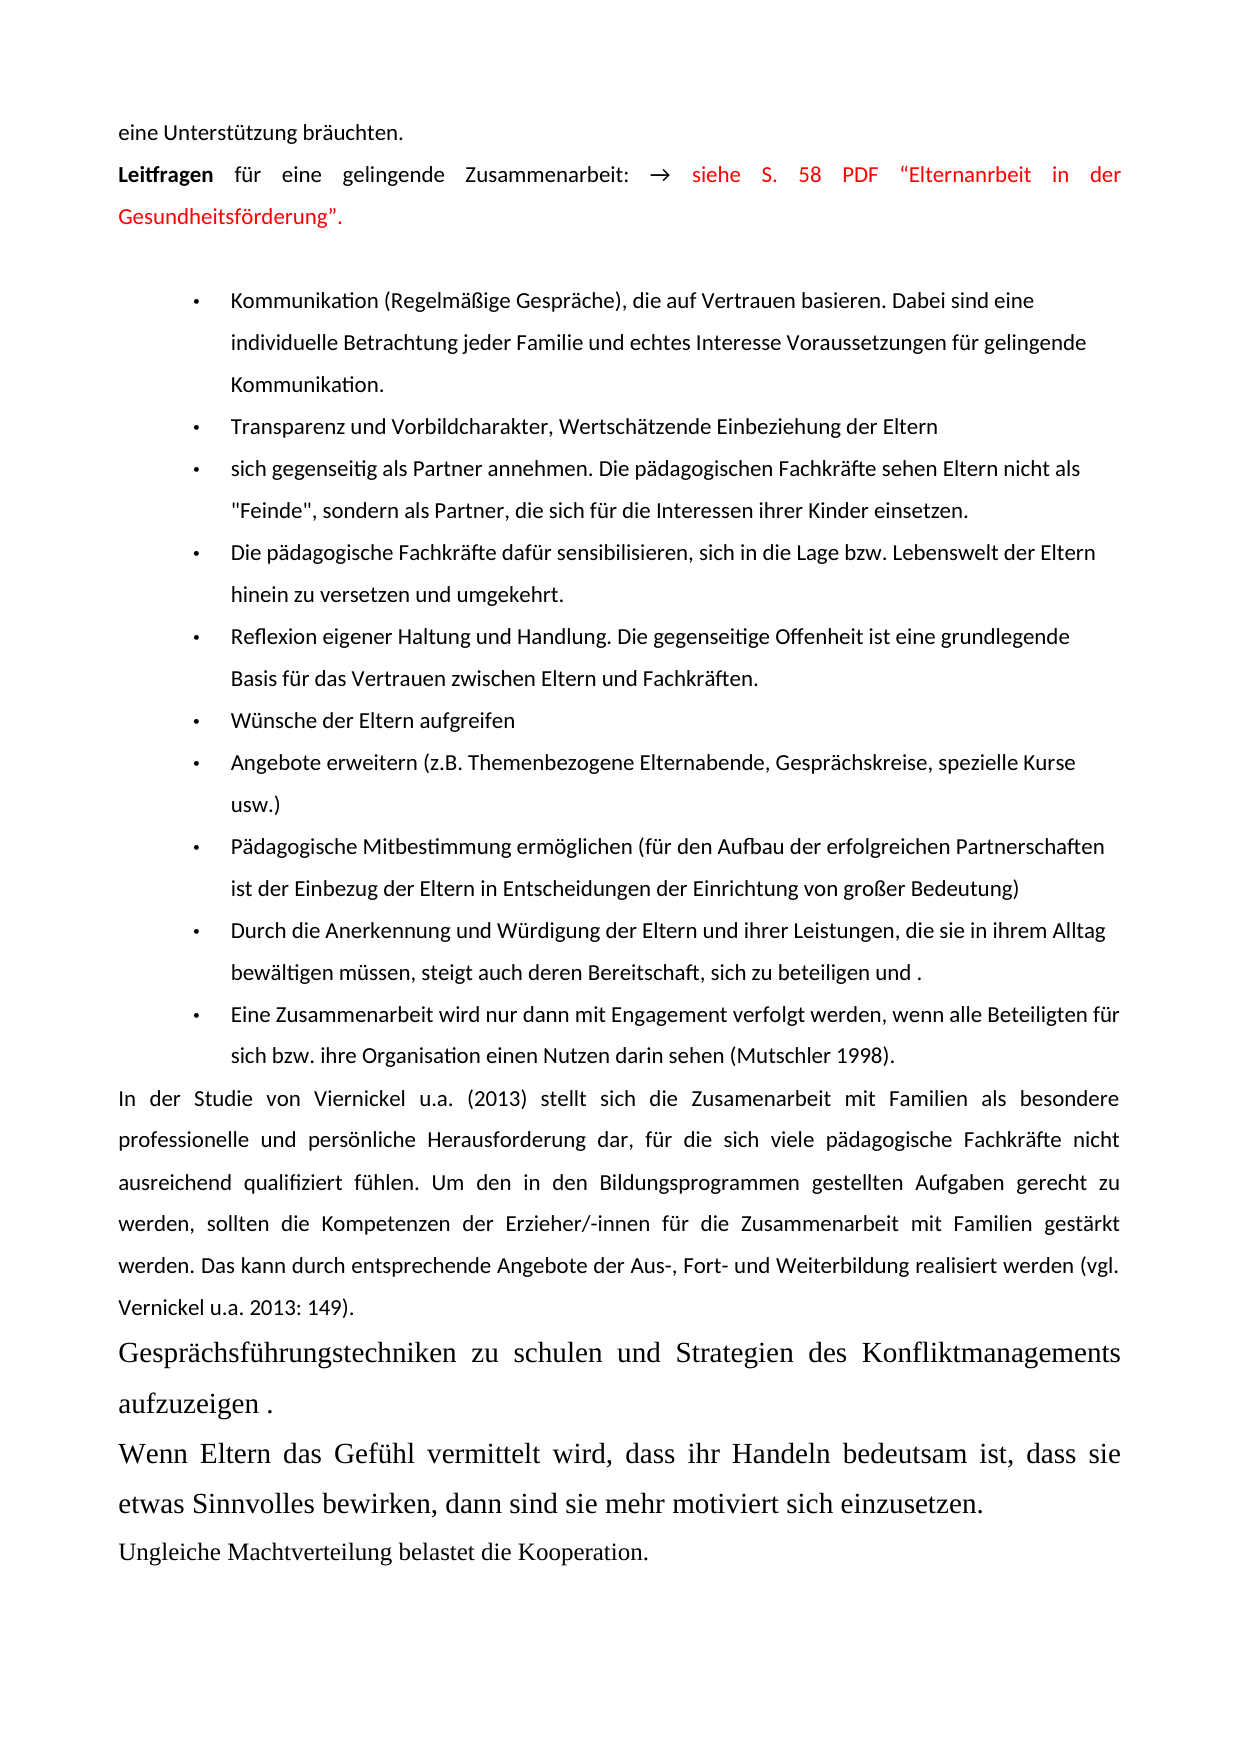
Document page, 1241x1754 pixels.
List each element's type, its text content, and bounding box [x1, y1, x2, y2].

list Angebote erweitern (z.B. Themenbezogene Elternabende, Gesprächskreise, spezielle Kurse usw.) [193, 748, 1122, 818]
text In der Studie von Viernickel u.a. (2013) stellt sich die Zusamenarbeit mit Familien als besondere professionelle und persönliche Herausforderung dar, für die sich viele pädagogische Fachkräfte nicht ausreichend qualifiziert fühlen. Um den in den Bildungsprogrammen gestellten Aufgaben gerecht zu werden, sollten die Kompetenzen der Erzieher/-innen für die Zusammenarbeit mit Familien gestärkt werden. Das kann durch entsprechende Angebote der Aus-, Fort- und Weiterbildung realisiert werden (vgl. Vernickel u.a. 2013: 149). [118, 1084, 1122, 1322]
list Durch die Anerkennung und Würdigung der Eltern und ihrer Leistungen, die sie in ihrem Alltag bewältigen müssen, steigt auch deren Bereitschaft, sich zu beteiligen und . [193, 916, 1122, 986]
text Wenn Eltern das Gefühl vermittelt wird, dass ihr Handeln bedeutsam ist, dass sie etwas Sinnvolles bewirken, dann sind sie mehr motiviert sich einzusetzen. [118, 1436, 1122, 1520]
list Kommunikation (Regelmäßige Gespräche), die auf Vertrauen basieren. Dabei sind eine individuelle Betrachtung jeder Familie und echtes Interesse Voraussetzungen für gelingende Kommunikation. [193, 286, 1122, 398]
text Gesprächsführungstechniken zu schulen und Strategien des Konfliktmanagements aufzuzeigen . [118, 1336, 1122, 1419]
text Ungleiche Machtverteilung belastet die Kooperation. [118, 1537, 1122, 1566]
list Transparenz und Vorbildcharakter, Wertschätzende Einbeziehung der Eltern [193, 412, 1122, 440]
list sich gegenseitig als Partner annehmen. Die pädagogischen Fachkräfte sehen Eltern nicht als "Feinde", sondern als Partner, die sich für die Interessen ihrer Kinder einsetzen. [193, 454, 1122, 524]
list Eine Zusammenarbeit wird nur dann mit Engagement verfolgt werden, wenn alle Beteiligten für sich bzw. ihre Organisation einen Nutzen darin sehen (Mutschler 1998). [193, 1000, 1122, 1070]
list Die pädagogische Fachkräfte dafür sensibilisieren, sich in die Lage bzw. Lebenswelt der Eltern hinein zu versetzen und umgekehrt. [193, 538, 1122, 608]
list Wünsche der Eltern aufgreifen [193, 706, 1122, 734]
text eine Unterstützung bräuchten. [118, 118, 1122, 146]
text Leitfragen für eine gelingende Zusammenarbeit: → siehe S. 58 PDF “Elternanrbeit in der Gesundheitsförderung”. [118, 160, 1122, 230]
list Pädagogische Mitbestimmung ermöglichen (für den Aufbau der erfolgreichen Partnerschaften ist der Einbezug der Eltern in Entscheidungen der Einrichtung von großer Bedeutung) [193, 832, 1122, 902]
list Reflexion eigener Haltung und Handlung. Die gegenseitige Offenheit ist eine grundlegende Basis für das Vertrauen zwischen Eltern und Fachkräften. [193, 622, 1122, 692]
